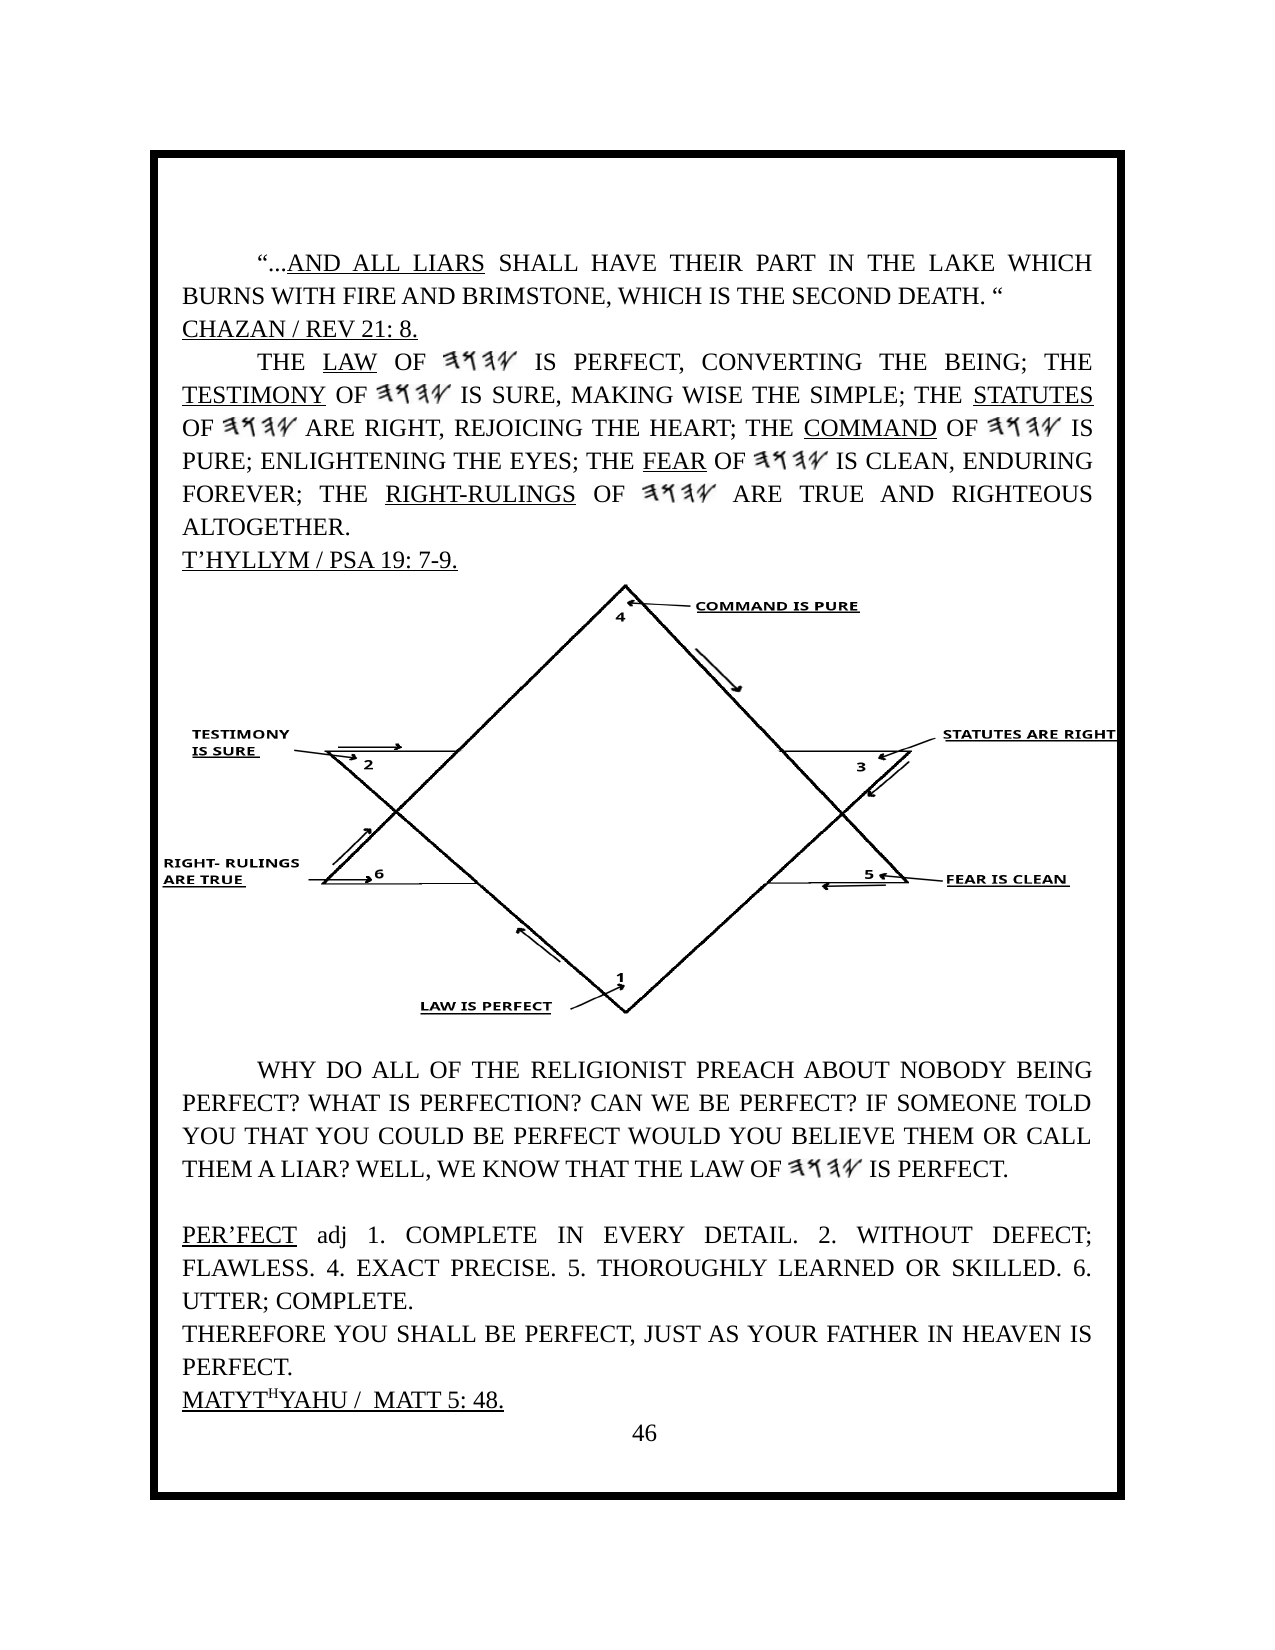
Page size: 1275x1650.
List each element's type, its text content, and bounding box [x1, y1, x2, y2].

text PER’FECT adj 1. COMPLETE IN EVERY DETAIL. 2. WITHOUT DEFECT; FLAWLESS. 4. EXACT PRECISE. 5. THOROUGHLY LEARNED OR SKILLED. 6. UTTER; COMPLETE. [182, 1220, 1093, 1315]
text THE LAW OF IS PERFECT, CONVERTING THE BEING; THE TESTIMONY OF IS SURE, MAKING WISE THE SIMPLE; THE STATUTES OF ARE RIGHT, REJOICING THE HEART; THE COMMAND OF IS PURE; ENLIGHTENING THE EYES; THE FEAR OF IS CLEAN, ENDURING FOREVER; THE RIGHT-RULINGS OF ARE TRUE AND RIGHTEOUS ALTOGETHER. [182, 347, 1093, 541]
text CHAZAN / REV 21: 8. [182, 314, 1093, 343]
text 46 [182, 1418, 1093, 1447]
text MATYTHYAHU / MATT 5: 48. [182, 1385, 1093, 1414]
picture [161, 573, 1122, 1018]
text “...AND ALL LIARS SHALL HAVE THEIR PART IN THE LAKE WHICH BURNS WITH FIRE AND BRIMSTONE, WHICH IS THE SECOND DEATH. “ [182, 248, 1093, 309]
text T’HYLLYM / PSA 19: 7-9. [182, 545, 1093, 573]
text WHY DO ALL OF THE RELIGIONIST PREACH ABOUT NOBODY BEING PERFECT? WHAT IS PERFECTION? CAN WE BE PERFECT? IF SOMEONE TOLD YOU THAT YOU COULD BE PERFECT WOULD YOU BELIEVE THEM OR CALL THEM A LIAR? WELL, WE KNOW THAT THE LAW OF IS PERFECT. [182, 1055, 1093, 1183]
text THEREFORE YOU SHALL BE PERFECT, JUST AS YOUR FATHER IN HEAVEN IS PERFECT. [182, 1319, 1093, 1381]
